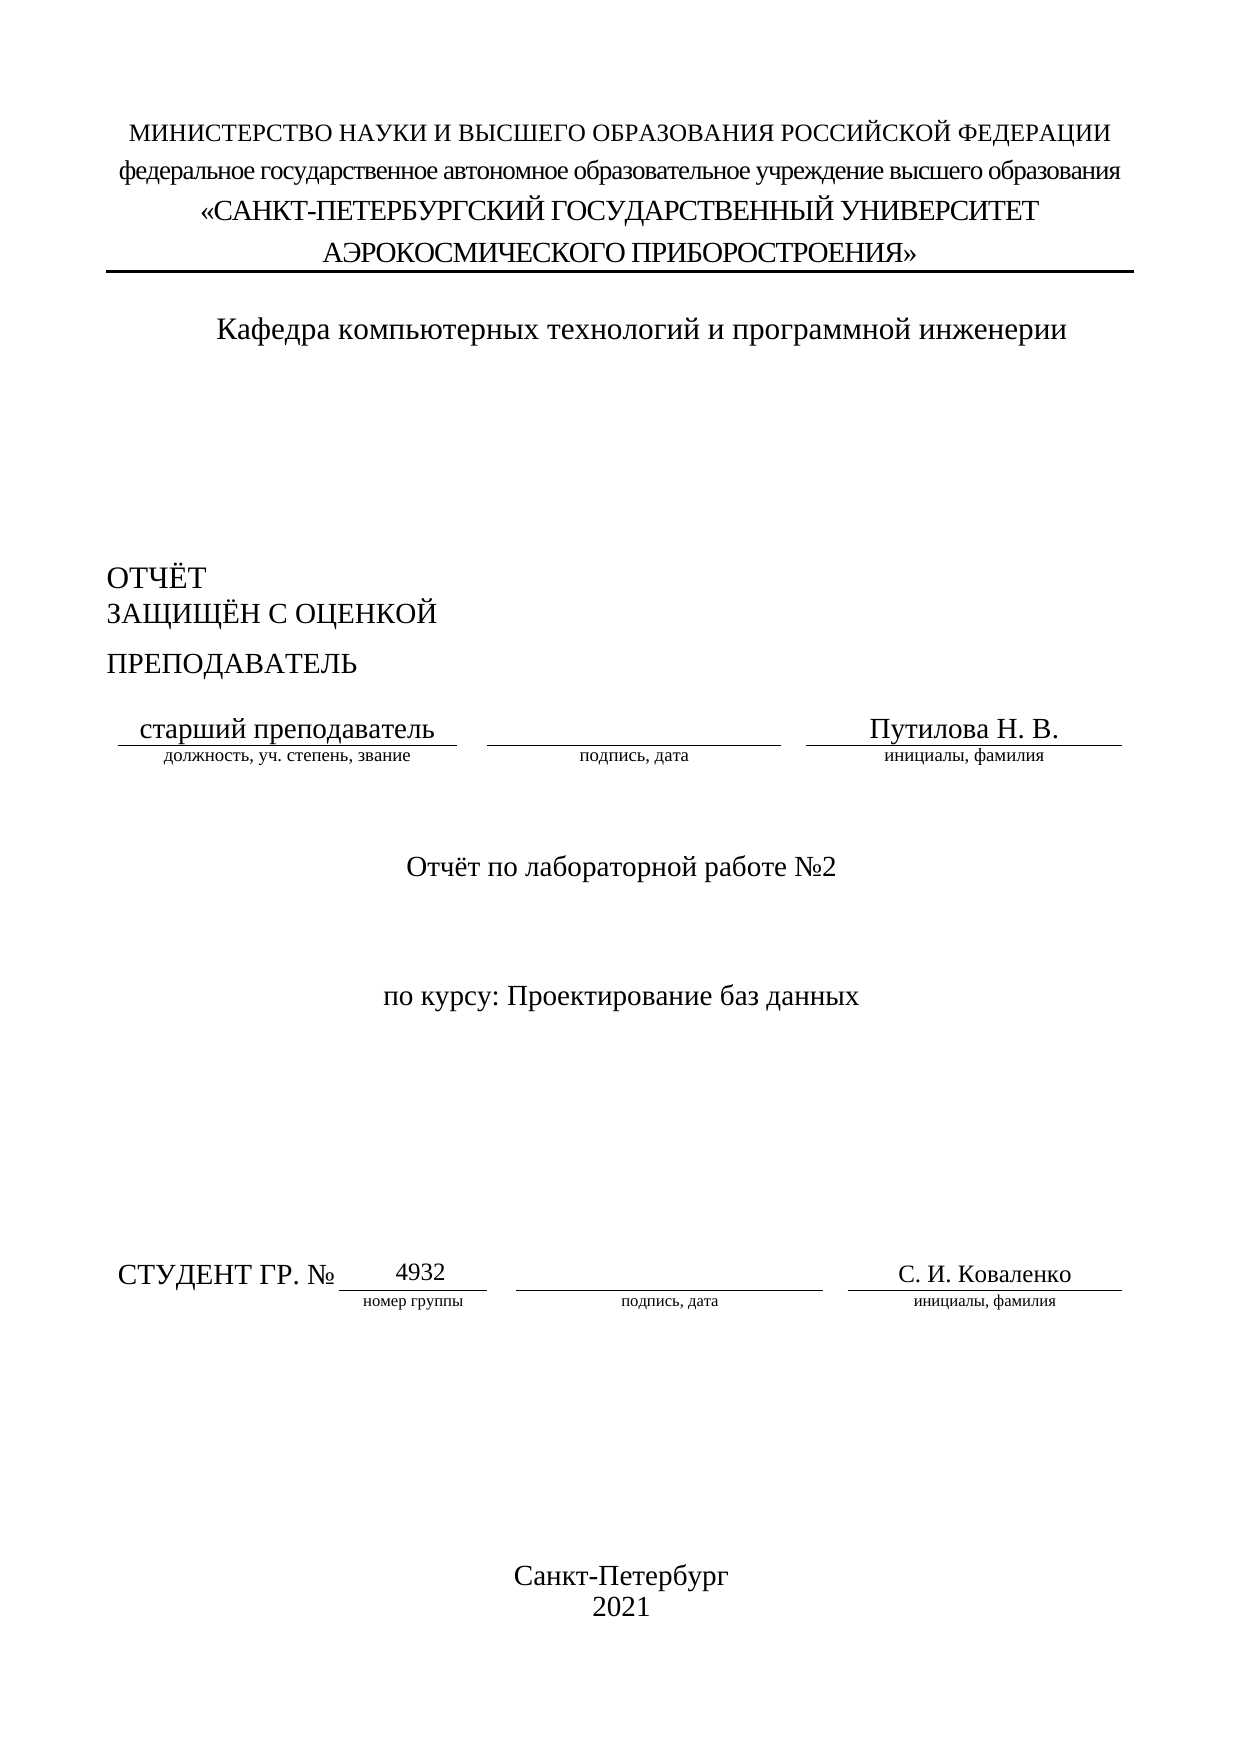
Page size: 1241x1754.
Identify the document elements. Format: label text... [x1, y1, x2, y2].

subtitle «САНКТ-ПЕТЕРБУРГСКИЙ ГОСУДАРСТВЕННЫЙ УНИВЕРСИТЕТ [106, 193, 1134, 226]
table_header С. И. Коваленко [848, 1242, 1122, 1290]
table_header [516, 1242, 823, 1290]
table_header старший преподаватель [118, 697, 457, 745]
text Санкт-Петербург [108, 1560, 1134, 1591]
table_header Путилова Н. В. [806, 697, 1122, 745]
subtitle АЭРОКОСМИЧЕСКОГО ПРИБОРОСТРОЕНИЯ» [106, 235, 1134, 270]
text ПРЕПОДАВАТЕЛЬ [106, 646, 1134, 680]
table_cell инициалы, фамилия [848, 1291, 1122, 1310]
table_cell номер группы [339, 1291, 487, 1310]
subtitle федеральное государственное автономное образовательное учреждение высшего образования [106, 154, 1134, 185]
text Кафедра компьютерных технологий и программной инженерии [150, 311, 1134, 347]
text 2021 [108, 1591, 1134, 1623]
text ОТЧЁТ [106, 560, 1134, 596]
table_cell должность, уч. степень, звание [118, 746, 457, 765]
table_cell [118, 1290, 339, 1310]
table_header [487, 1242, 516, 1290]
text ЗАЩИЩЁН С ОЦЕНКОЙ [106, 596, 1134, 629]
table_cell инициалы, фамилия [806, 746, 1122, 765]
table_header 4932 [354, 1242, 487, 1290]
text Отчёт по лабораторной работе №2 [109, 849, 1134, 883]
table_header [457, 697, 487, 745]
table_header [823, 1242, 848, 1290]
table_header [781, 697, 806, 745]
subtitle МИНИСТЕРСТВО НАУКИ И ВЫСШЕГО ОБРАЗОВАНИЯ РОССИЙСКОЙ ФЕДЕРАЦИИ [106, 118, 1134, 147]
table_header СТУДЕНТ ГР. № [118, 1242, 354, 1290]
table_cell [823, 1290, 848, 1310]
table_cell [487, 1290, 516, 1310]
table_cell [457, 745, 487, 765]
table_cell подпись, дата [516, 1291, 823, 1310]
table_cell [781, 745, 806, 765]
table_cell подпись, дата [487, 746, 781, 765]
text по курсу: Проектирование баз данных [109, 978, 1134, 1012]
table_header [487, 697, 781, 745]
